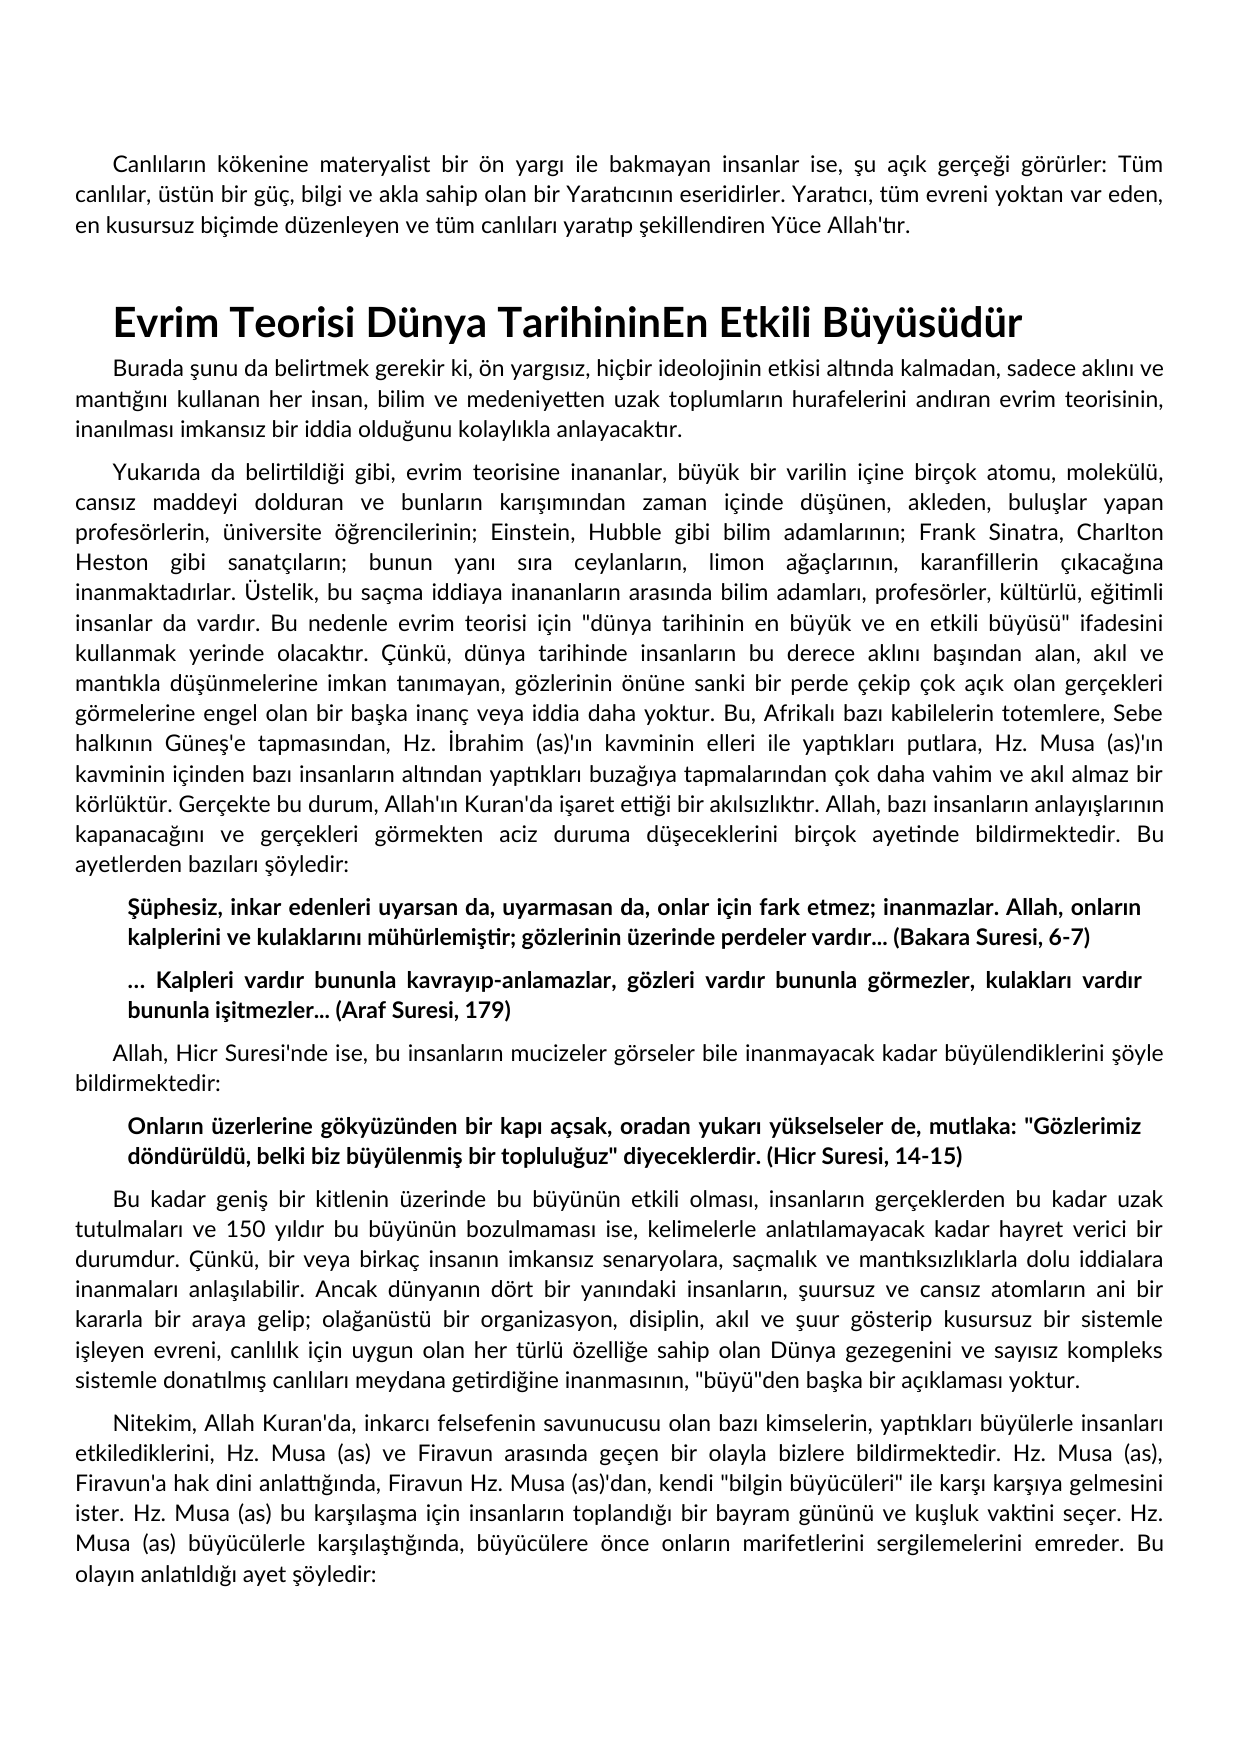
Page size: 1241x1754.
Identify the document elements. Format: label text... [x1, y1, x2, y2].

text Allah, Hicr Suresi'nde ise, bu insanların mucizeler görseler bile inanmayacak kadar büyülendiklerini şöyle bildirmektedir: [75, 1038, 1165, 1096]
text Bu kadar geniş bir kitlenin üzerinde bu büyünün etkili olması, insanların gerçeklerden bu kadar uzak tutulmaları ve 150 yıldır bu büyünün bozulmaması ise, kelimelerle anlatılamayacak kadar hayret verici bir durumdur. Çünkü, bir veya birkaç insanın imkansız senaryolara, saçmalık ve mantıksızlıklarla dolu iddialara inanmaları anlaşılabilir. Ancak dünyanın dört bir yanındaki insanların, şuursuz ve cansız atomların ani bir kararla bir araya gelip; olağanüstü bir organizasyon, disiplin, akıl ve şuur gösterip kusursuz bir sistemle işleyen evreni, canlılık için uygun olan her türlü özelliğe sahip olan Dünya gezegenini ve sayısız kompleks sistemle donatılmış canlıları meydana getirdiğine inanmasının, "büyü"den başka bir açıklaması yoktur. [75, 1184, 1165, 1393]
text Burada şunu da belirtmek gerekir ki, ön yargısız, hiçbir ideolojinin etkisi altında kalmadan, sadece aklını ve mantığını kullanan her insan, bilim ve medeniyetten uzak toplumların hurafelerini andıran evrim teorisinin, inanılması imkansız bir iddia olduğunu kolaylıkla anlayacaktır. [75, 354, 1165, 442]
text Şüphesiz, inkar edenleri uyarsan da, uyarmasan da, onlar için fark etmez; inanmazlar. Allah, onların kalplerini ve kulaklarını mühürlemiştir; gözlerinin üzerinde perdeler vardır... (Bakara Suresi, 6-7) [127, 893, 1143, 950]
text Nitekim, Allah Kuran'da, inkarcı felsefenin savunucusu olan bazı kimselerin, yaptıkları büyülerle insanları etkilediklerini, Hz. Musa (as) ve Firavun arasında geçen bir olayla bizlere bildirmektedir. Hz. Musa (as), Firavun'a hak dini anlattığında, Firavun Hz. Musa (as)'dan, kendi "bilgin büyücüleri" ile karşı karşıya gelmesini ister. Hz. Musa (as) bu karşılaşma için insanların toplandığı bir bayram gününü ve kuşluk vaktini seçer. Hz. Musa (as) büyücülerle karşılaştığında, büyücülere önce onların marifetlerini sergilemelerini emreder. Bu olayın anlatıldığı ayet şöyledir: [75, 1408, 1165, 1587]
text Canlıların kökenine materyalist bir ön yargı ile bakmayan insanlar ise, şu açık gerçeği görürler: Tüm canlılar, üstün bir güç, bilgi ve akla sahip olan bir Yaratıcının eseridirler. Yaratıcı, tüm evreni yoktan var eden, en kusursuz biçimde düzenleyen ve tüm canlıları yaratıp şekillendiren Yüce Allah'tır. [75, 150, 1165, 238]
text Yukarıda da belirtildiği gibi, evrim teorisine inananlar, büyük bir varilin içine birçok atomu, molekülü, cansız maddeyi dolduran ve bunların karışımından zaman içinde düşünen, akleden, buluşlar yapan profesörlerin, üniversite öğrencilerinin; Einstein, Hubble gibi bilim adamlarının; Frank Sinatra, Charlton Heston gibi sanatçıların; bunun yanı sıra ceylanların, limon ağaçlarının, karanfillerin çıkacağına inanmaktadırlar. Üstelik, bu saçma iddiaya inananların arasında bilim adamları, profesörler, kültürlü, eğitimli insanlar da vardır. Bu nedenle evrim teorisi için "dünya tarihinin en büyük ve en etkili büyüsü" ifadesini kullanmak yerinde olacaktır. Çünkü, dünya tarihinde insanların bu derece aklını başından alan, akıl ve mantıkla düşünmelerine imkan tanımayan, gözlerinin önüne sanki bir perde çekip çok açık olan gerçekleri görmelerine engel olan bir başka inanç veya iddia daha yoktur. Bu, Afrikalı bazı kabilelerin totemlere, Sebe halkının Güneş'e tapmasından, Hz. İbrahim (as)'ın kavminin elleri ile yaptıkları putlara, Hz. Musa (as)'ın kavminin içinden bazı insanların altından yaptıkları buzağıya tapmalarından çok daha vahim ve akıl almaz bir körlüktür. Gerçekte bu durum, Allah'ın Kuran'da işaret ettiği bir akılsızlıktır. Allah, bazı insanların anlayışlarının kapanacağını ve gerçekleri görmekten aciz duruma düşeceklerini birçok ayetinde bildirmektedir. Bu ayetlerden bazıları şöyledir: [75, 457, 1165, 877]
subtitle Evrim Teorisi Dünya TarihininEn Etkili Büyüsüdür [112, 296, 1165, 346]
text Onların üzerlerine gökyüzünden bir kapı açsak, oradan yukarı yükselseler de, mutlaka: "Gözlerimiz döndürüldü, belki biz büyülenmiş bir topluluğuz" diyeceklerdir. (Hicr Suresi, 14-15) [127, 1111, 1143, 1169]
text … Kalpleri vardır bununla kavrayıp-anlamazlar, gözleri vardır bununla görmezler, kulakları vardır bununla işitmezler... (Araf Suresi, 179) [127, 966, 1143, 1023]
